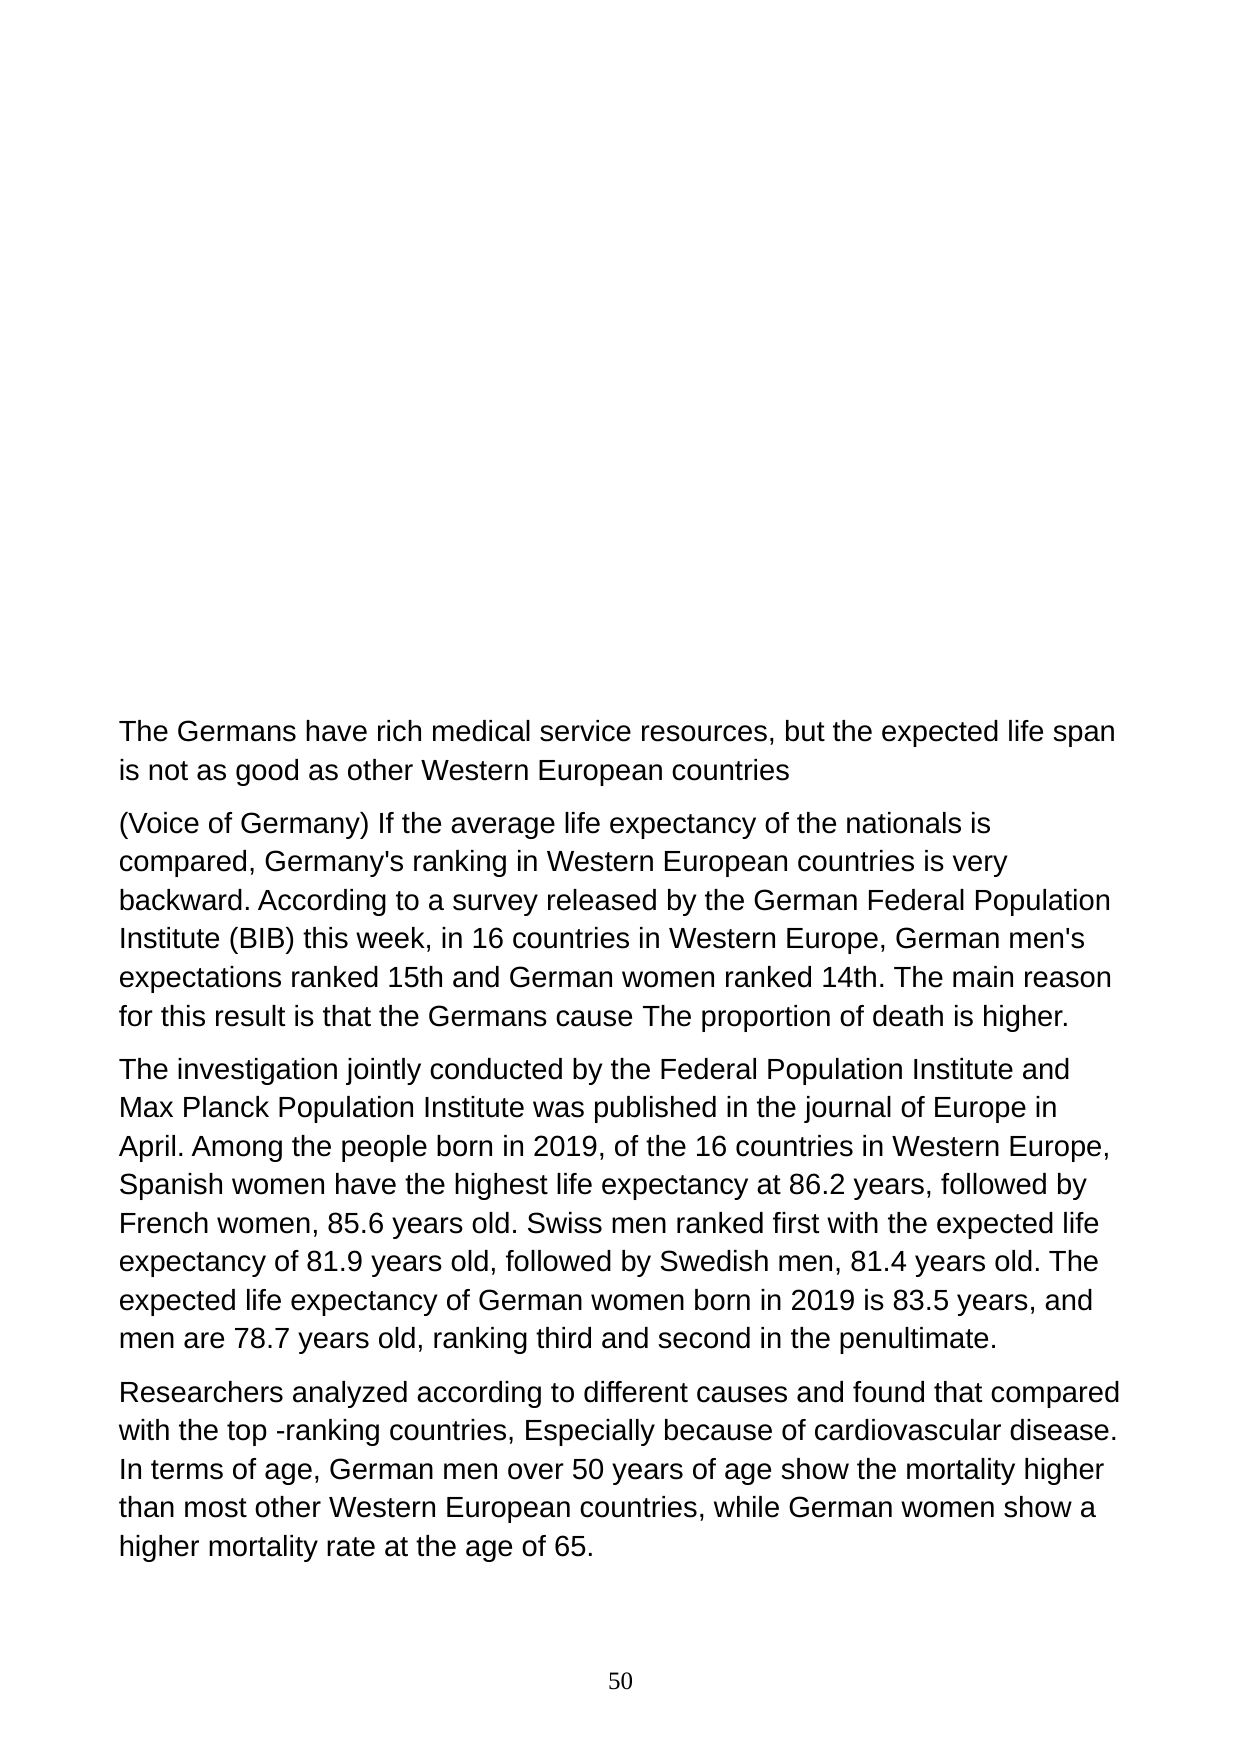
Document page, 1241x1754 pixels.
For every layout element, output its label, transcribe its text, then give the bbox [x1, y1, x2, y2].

text The investigation jointly conducted by the Federal Population Institute and Max Planck Population Institute was published in the journal of Europe in April. Among the people born in 2019, of the 16 countries in Western Europe, Spanish women have the highest life expectancy at 86.2 years, followed by French women, 85.6 years old. Swiss men ranked first with the expected life expectancy of 81.9 years old, followed by Swedish men, 81.4 years old. The expected life expectancy of German women born in 2019 is 83.5 years, and men are 78.7 years old, ranking third and second in the penultimate. [118, 1052, 1122, 1355]
text (Voice of Germany) If the average life expectancy of the nationals is compared, Germany's ranking in Western European countries is very backward. According to a survey released by the German Federal Population Institute (BIB) this week, in 16 countries in Western Europe, German men's expectations ranked 15th and German women ranked 14th. The main reason for this result is that the Germans cause The proportion of death is higher. [118, 806, 1122, 1032]
text Researchers analyzed according to different causes and found that compared with the top -ranking countries, Especially because of cardiovascular disease. In terms of age, German men over 50 years of age show the mortality higher than most other Western European countries, while German women show a higher mortality rate at the age of 65. [118, 1374, 1122, 1562]
text The Germans have rich medical service resources, but the expected life span is not as good as other Western European countries [118, 118, 1122, 786]
